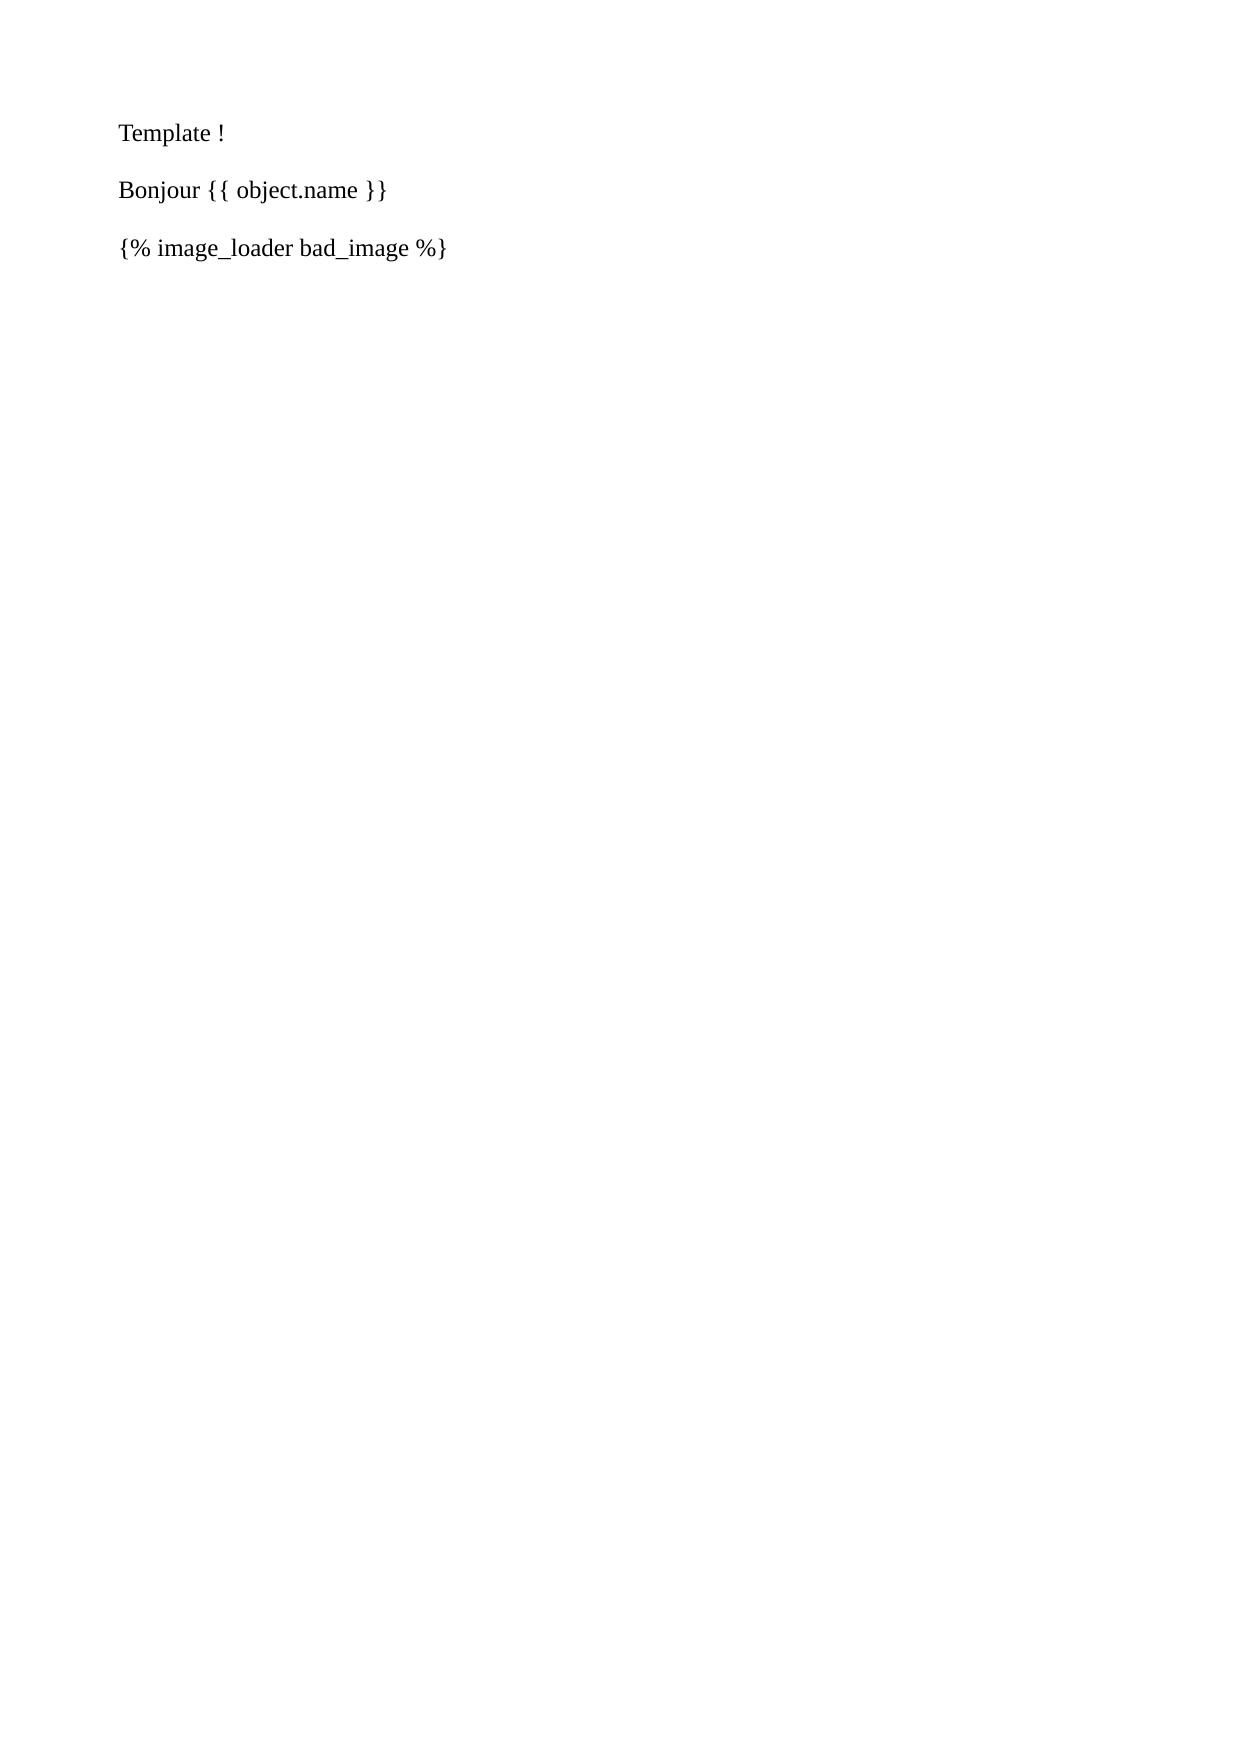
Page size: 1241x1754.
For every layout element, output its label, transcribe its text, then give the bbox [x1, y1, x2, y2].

text {% image_loader bad_image %} [118, 233, 1122, 262]
text Template ! [118, 118, 1122, 147]
text Bonjour {{ object.name }} [118, 176, 1122, 204]
